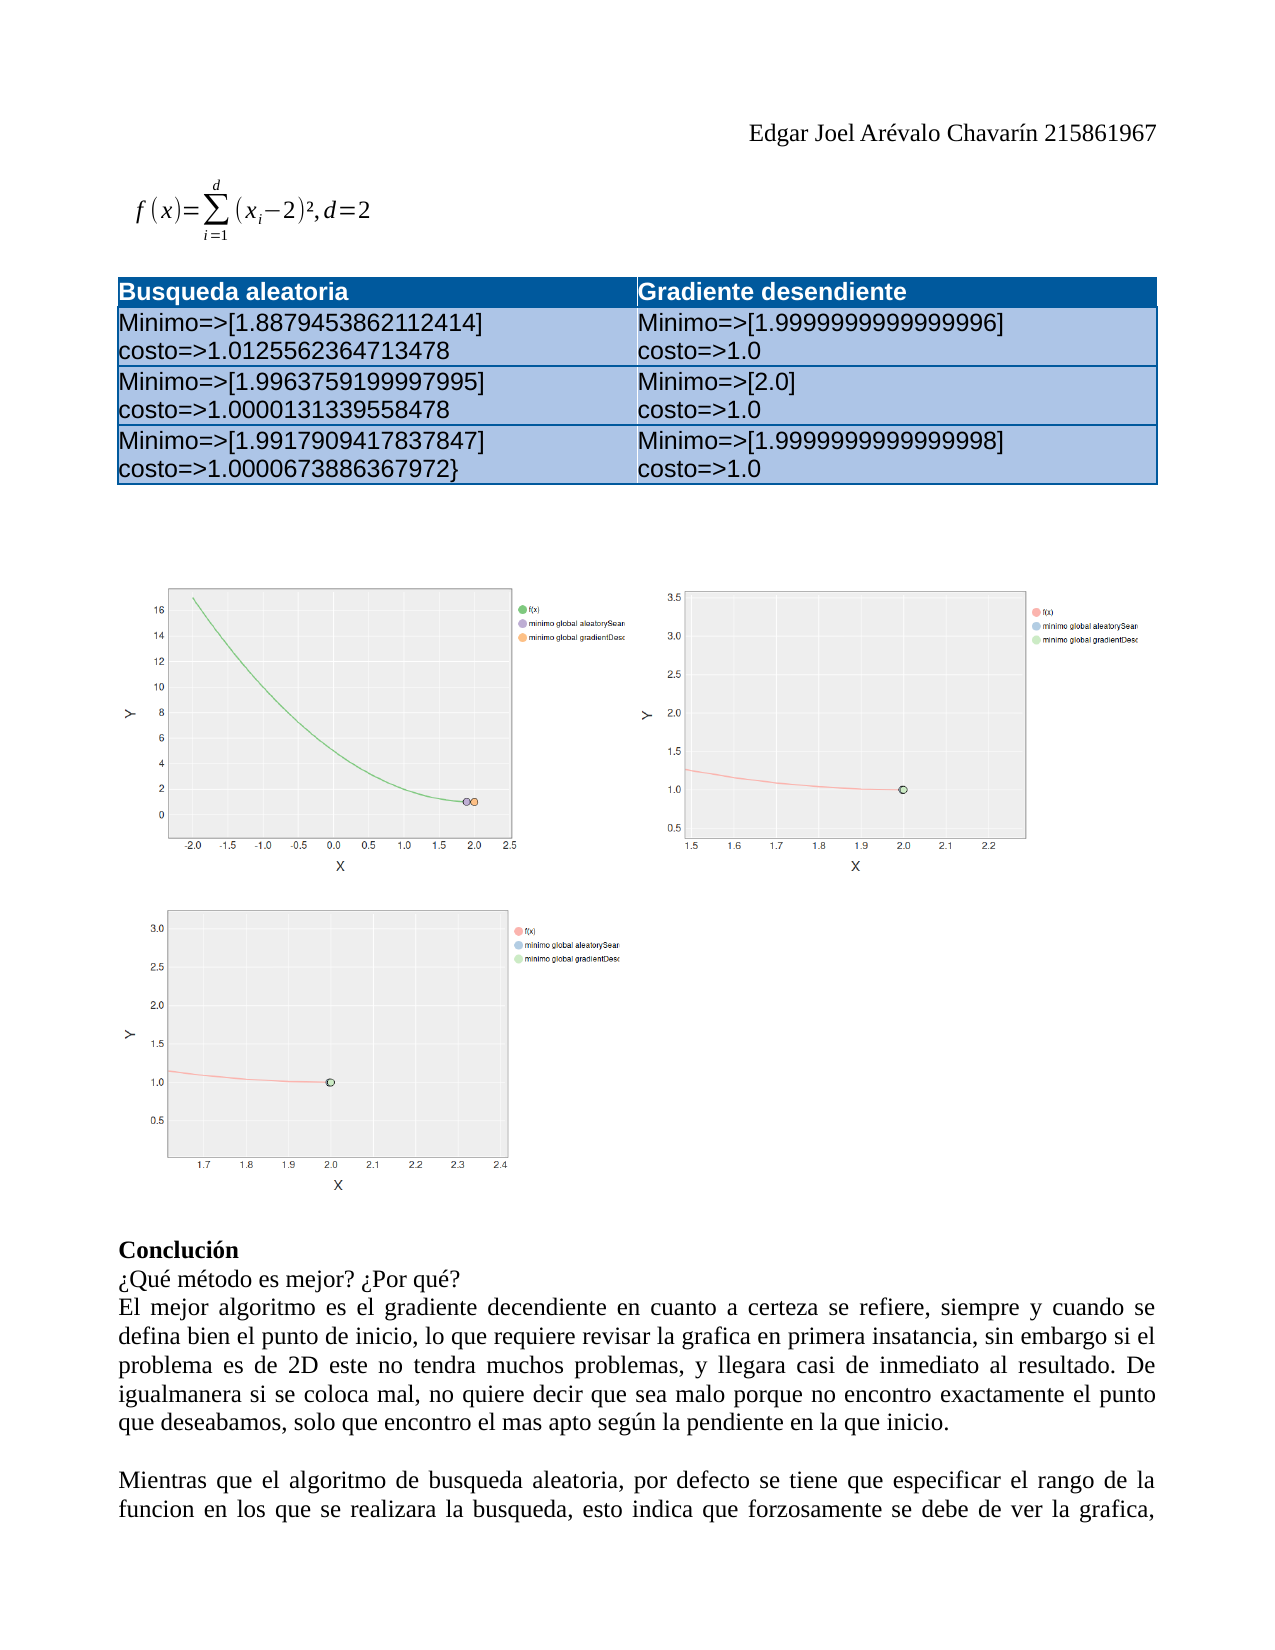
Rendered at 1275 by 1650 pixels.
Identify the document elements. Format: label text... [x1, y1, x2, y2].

text Mientras que el algoritmo de busqueda aleatoria, por defecto se tiene que especificar el rango de la funcion en los que se realizara la busqueda, esto indica que forzosamente se debe de ver la grafica, [118, 1465, 1157, 1522]
text El mejor algoritmo es el gradiente decendiente en cuanto a certeza se refiere, siempre y cuando se defina bien el punto de inicio, lo que requiere revisar la grafica en primera insatancia, sin embargo si el problema es de 2D este no tendra muchos problemas, y llegara casi de inmediato al resultado. De igualmanera si se coloca mal, no quiere decir que sea malo porque no encontro exactamente el punto que deseabamos, solo que encontro el mas apto según la pendiente en la que inicio. [118, 1292, 1157, 1436]
picture [118, 571, 625, 888]
table_cell Minimo=>[1.9963759199997995] costo=>1.0000131339558478 [119, 367, 637, 424]
table_cell Minimo=>[1.9999999999999998] costo=>1.0 [638, 426, 1156, 483]
table_cell Minimo=>[1.9917909417837847] costo=>1.0000673886367972} [119, 426, 637, 483]
picture [118, 892, 620, 1207]
table_header Gradiente desendiente [638, 277, 1157, 306]
picture [635, 573, 1138, 888]
text ¿Qué método es mejor? ¿Por qué? [118, 1264, 1157, 1292]
table_cell Minimo=>[2.0] costo=>1.0 [638, 367, 1156, 424]
text Conclución [118, 1235, 1157, 1264]
table_cell Minimo=>[1.9999999999999996] costo=>1.0 [638, 308, 1156, 365]
table_cell Minimo=>[1.8879453862112414] costo=>1.0125562364713478 [119, 308, 637, 365]
table_header Busqueda aleatoria [118, 277, 637, 306]
